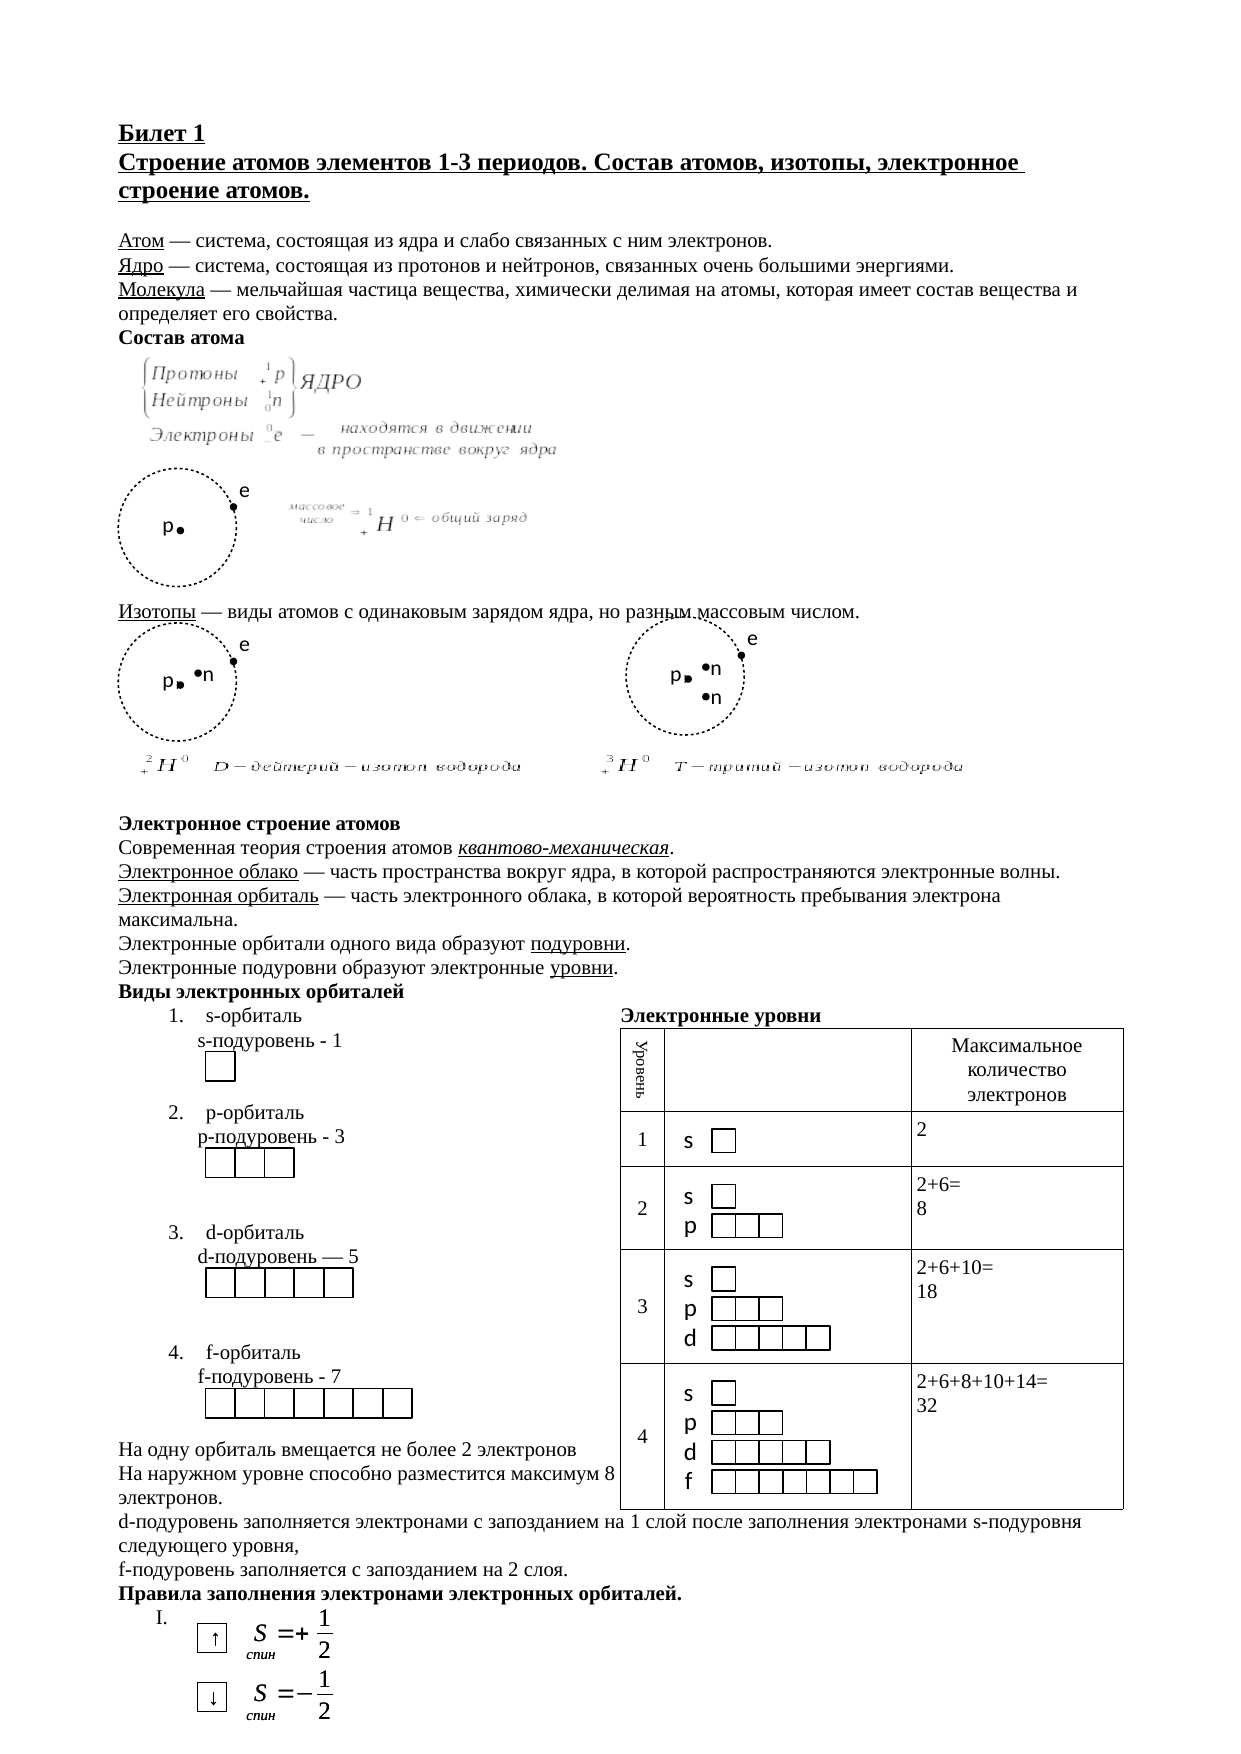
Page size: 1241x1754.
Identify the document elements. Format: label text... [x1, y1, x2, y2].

table_cell 4 [621, 1364, 664, 1508]
text На наружном уровне способно разместится максимум 8 электронов. [118, 1461, 620, 1509]
text Билет 1 [118, 118, 1122, 147]
table_cell 2 [912, 1112, 1123, 1166]
table_header [665, 1029, 911, 1111]
text d-подуровень — 5 [118, 1244, 620, 1268]
list d-орбиталь [168, 1220, 620, 1244]
list f-орбиталь [168, 1340, 620, 1364]
text Электронные уровни [620, 1003, 1122, 1027]
text f-подуровень - 7 [118, 1364, 620, 1388]
text Электронное строение атомов [118, 811, 1122, 835]
table_cell [665, 1250, 911, 1363]
text Электронная орбиталь — часть электронного облака, в которой вероятность пребывания электрона максимальна. [118, 883, 1122, 931]
table_cell 3 [621, 1250, 664, 1363]
table_header Максимальное количество электронов [912, 1029, 1123, 1111]
text f-подуровень заполняется с запозданием на 2 слоя. [118, 1557, 1122, 1581]
text Ядро — система, состоящая из протонов и нейтронов, связанных очень большими энергиями. [118, 252, 1122, 277]
table_cell 1 [621, 1112, 664, 1166]
table_cell 2+6+8+10+14= 32 [912, 1364, 1123, 1508]
list р-орбиталь [168, 1100, 620, 1124]
table_cell [665, 1167, 911, 1249]
text Молекула — мельчайшая частица вещества, химически делимая на атомы, которая имеет состав вещества и определяет его свойства. [118, 277, 1122, 325]
text d-подуровень заполняется электронами с запозданием на 1 слой после заполнения электронами s-подуровня следующего уровня, [118, 1509, 1122, 1557]
text Электронное облако — часть пространства вокруг ядра, в которой распространяются электронные волны. [118, 859, 1122, 883]
text Изотопы — виды атомов с одинаковым зарядом ядра, но разным массовым числом. [118, 599, 1122, 623]
table_cell [665, 1112, 911, 1166]
table_cell [665, 1364, 911, 1508]
text s-подуровень - 1 [118, 1027, 620, 1052]
table_cell 2+6+10= 18 [912, 1250, 1123, 1363]
text Атом — система, состоящая из ядра и слабо связанных с ним электронов. [118, 228, 1122, 252]
text р-подуровень - 3 [118, 1124, 620, 1148]
list s-орбиталь [168, 1003, 620, 1027]
table_cell 2+6= 8 [912, 1167, 1123, 1249]
text Строение атомов элементов 1-3 периодов. Состав атомов, изотопы, электронное строение атомов. [118, 147, 1122, 204]
text Электронные подуровни образуют электронные уровни. [118, 955, 1122, 979]
text На одну орбиталь вмещается не более 2 электронов [118, 1437, 620, 1461]
text Современная теория строения атомов квантово-механическая. [118, 835, 1122, 859]
table_header Уровень [621, 1029, 664, 1111]
text Состав атома [118, 325, 1122, 349]
text Электронные орбитали одного вида образуют подуровни. [118, 931, 1122, 955]
text Правила заполнения электронами электронных орбиталей. [118, 1581, 1122, 1605]
text Виды электронных орбиталей [118, 979, 620, 1003]
table_cell 2 [621, 1167, 664, 1249]
